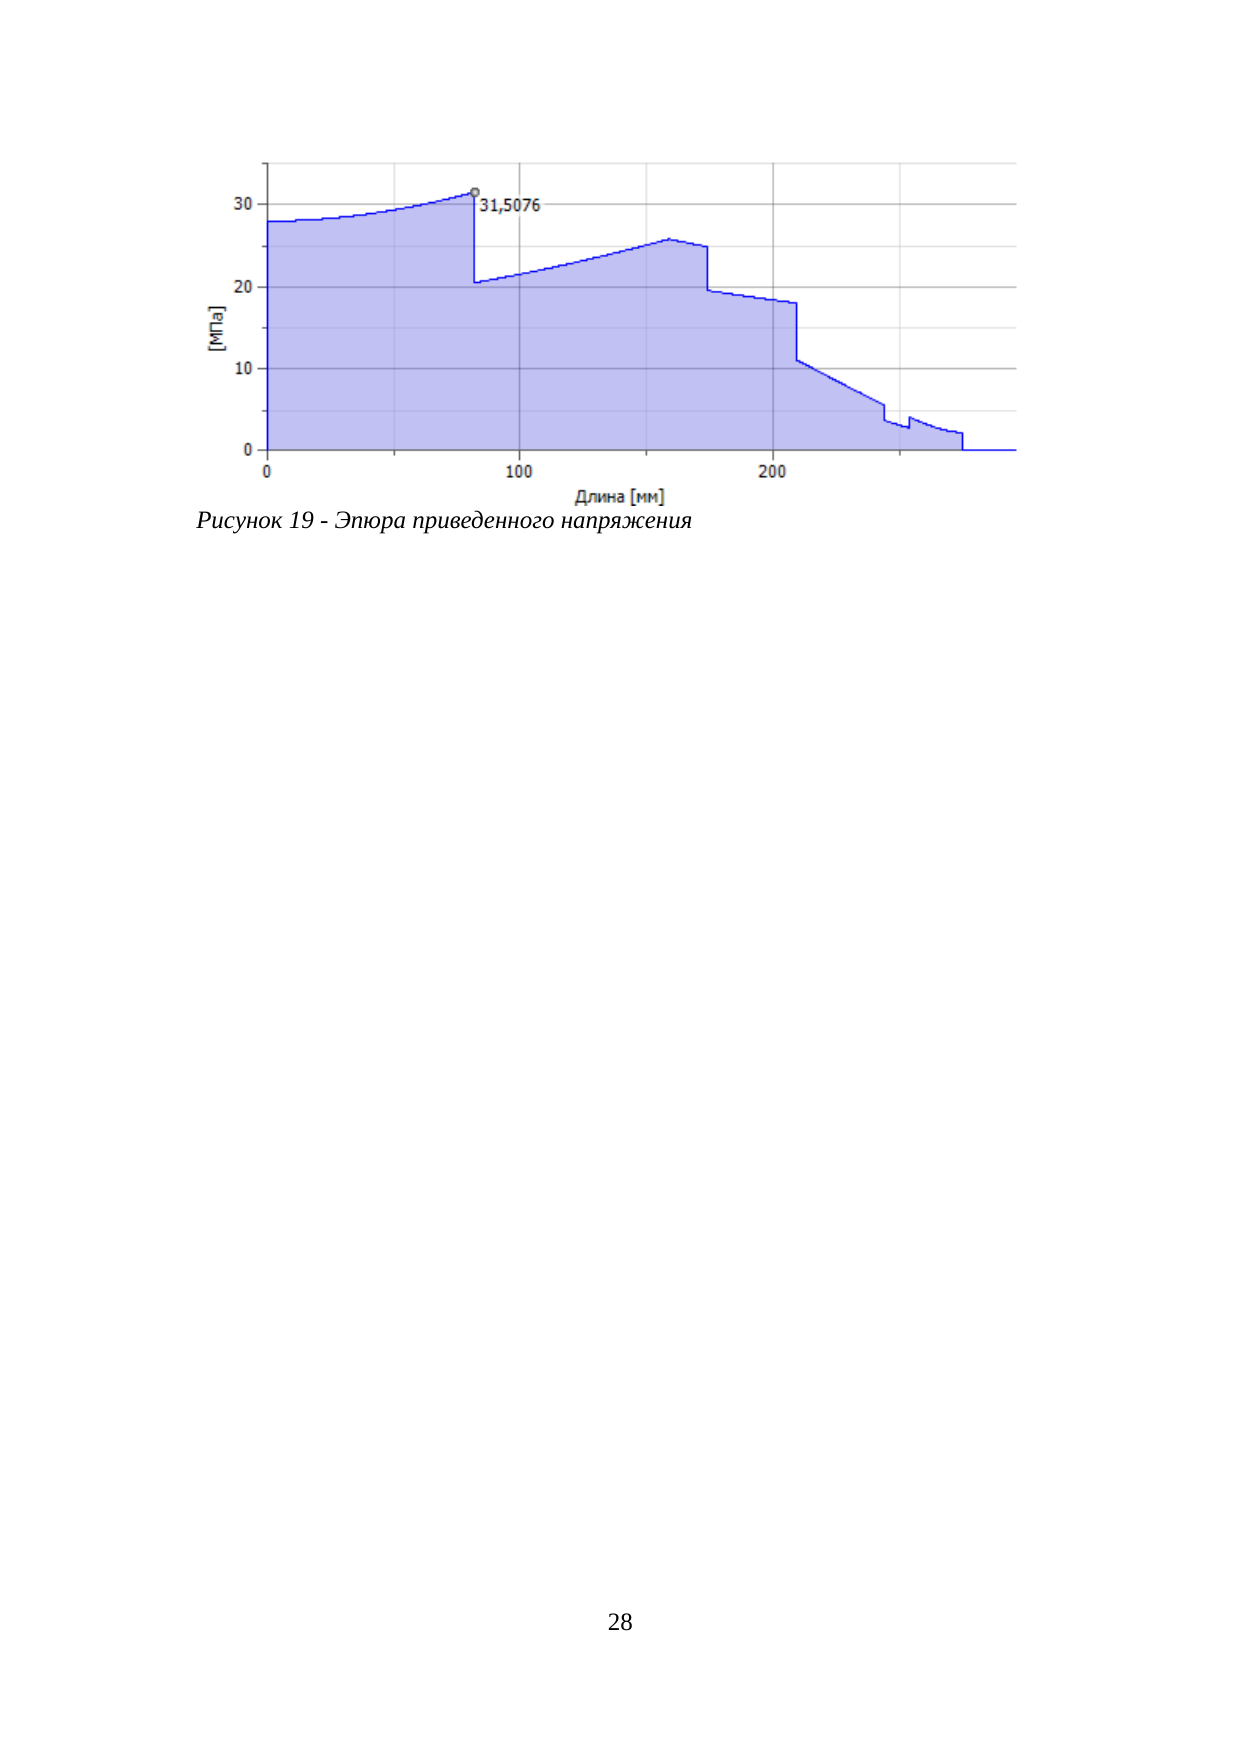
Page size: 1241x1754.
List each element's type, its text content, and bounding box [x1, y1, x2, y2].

picture [196, 130, 1045, 506]
text Рисунок 19 - Эпюра приведенного напряжения [196, 506, 1044, 534]
